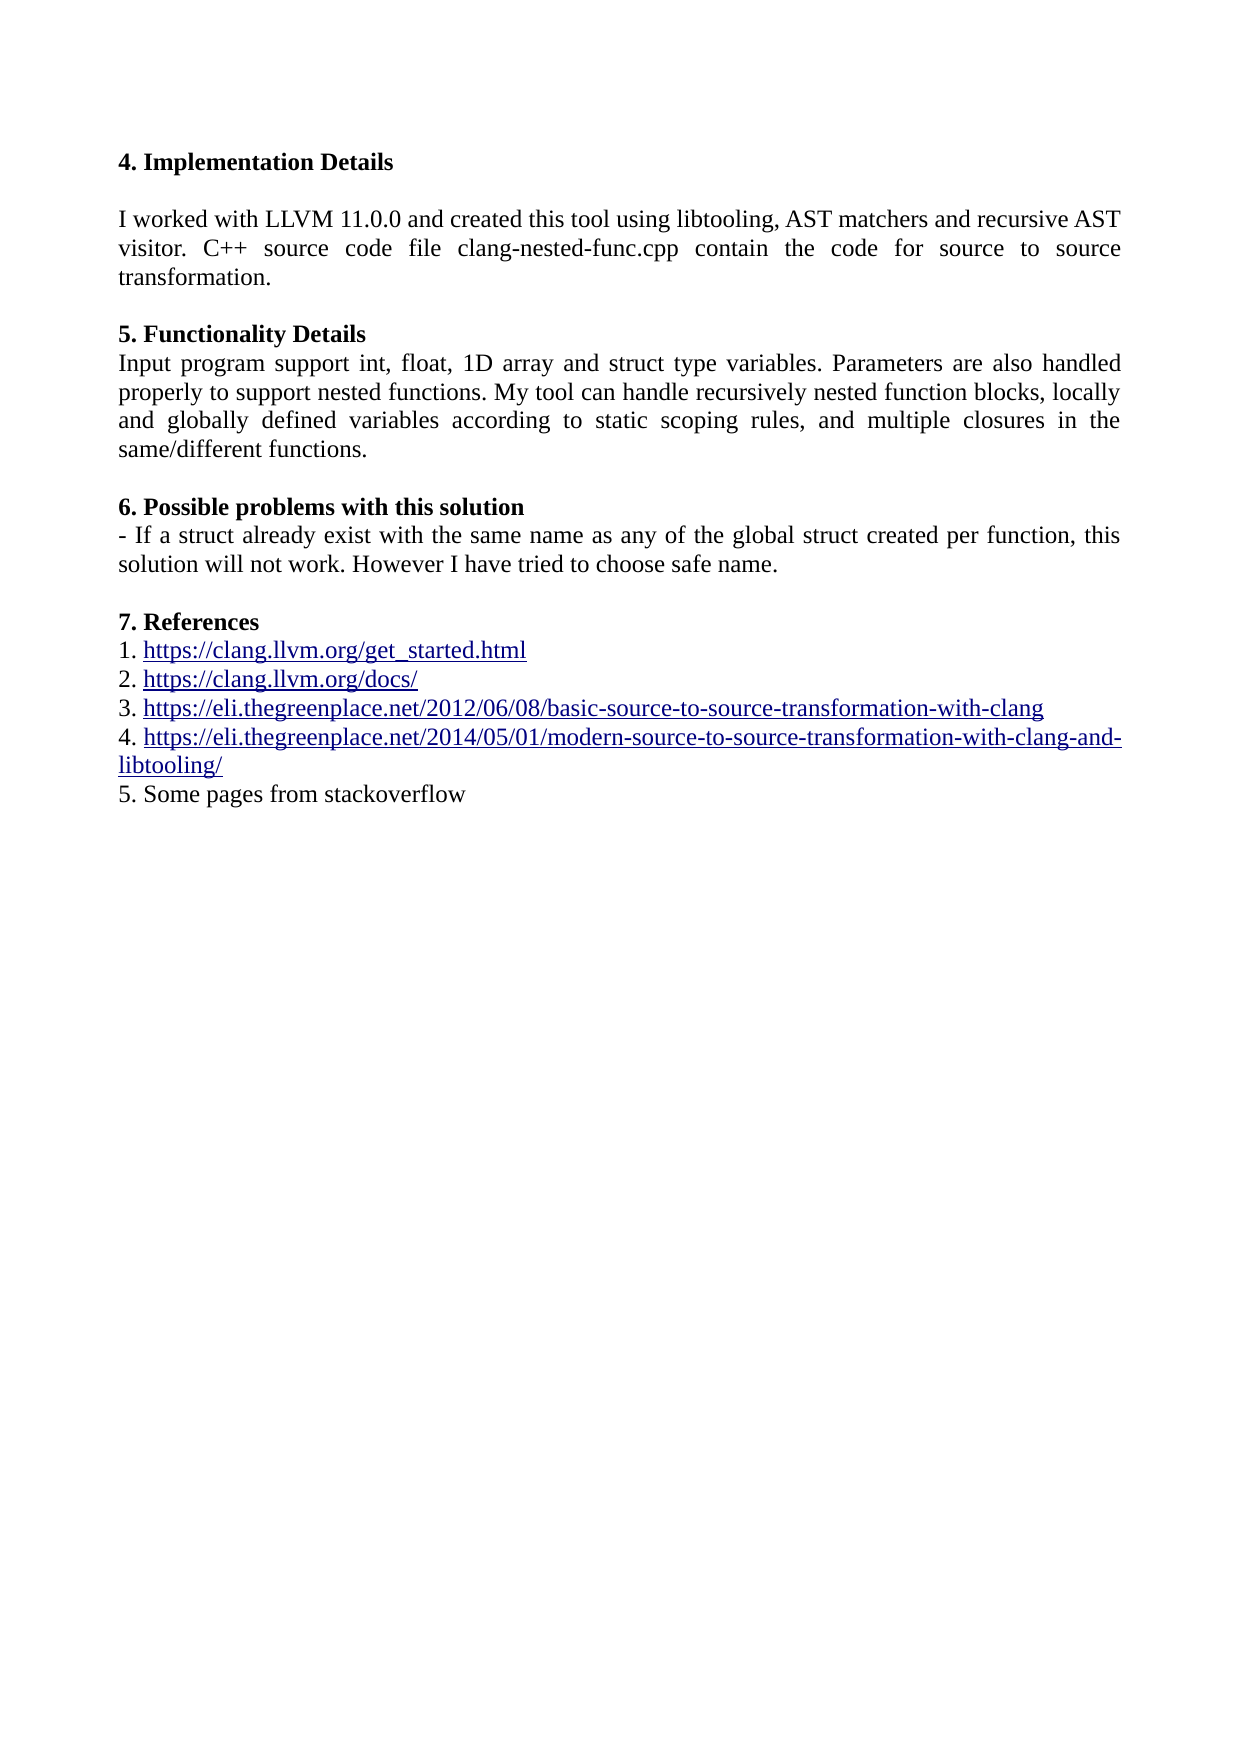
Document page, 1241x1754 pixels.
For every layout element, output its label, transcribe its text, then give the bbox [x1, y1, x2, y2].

text 7. References [118, 607, 1122, 636]
text 1. https://clang.llvm.org/get_started.html [118, 636, 1122, 664]
text I worked with LLVM 11.0.0 and created this tool using libtooling, AST matchers and recursive AST visitor. C++ source code file clang-nested-func.cpp contain the code for source to source transformation. [118, 204, 1122, 291]
text 5. Some pages from stackoverflow [118, 779, 1122, 808]
text 6. Possible problems with this solution [118, 492, 1122, 521]
text 4. https://eli.thegreenplace.net/2014/05/01/modern-source-to-source-transformation-with-clang-and-libtooling/ [118, 722, 1122, 779]
text 2. https://clang.llvm.org/docs/ [118, 664, 1122, 693]
text 3. https://eli.thegreenplace.net/2012/06/08/basic-source-to-source-transformation-with-clang [118, 693, 1122, 722]
text - If a struct already exist with the same name as any of the global struct created per function, this solution will not work. However I have tried to choose safe name. [118, 521, 1122, 578]
text 4. Implementation Details [118, 147, 1122, 176]
text Input program support int, float, 1D array and struct type variables. Parameters are also handled properly to support nested functions. My tool can handle recursively nested function blocks, locally and globally defined variables according to static scoping rules, and multiple closures in the same/different functions. [118, 348, 1122, 463]
text 5. Functionality Details [118, 319, 1122, 348]
